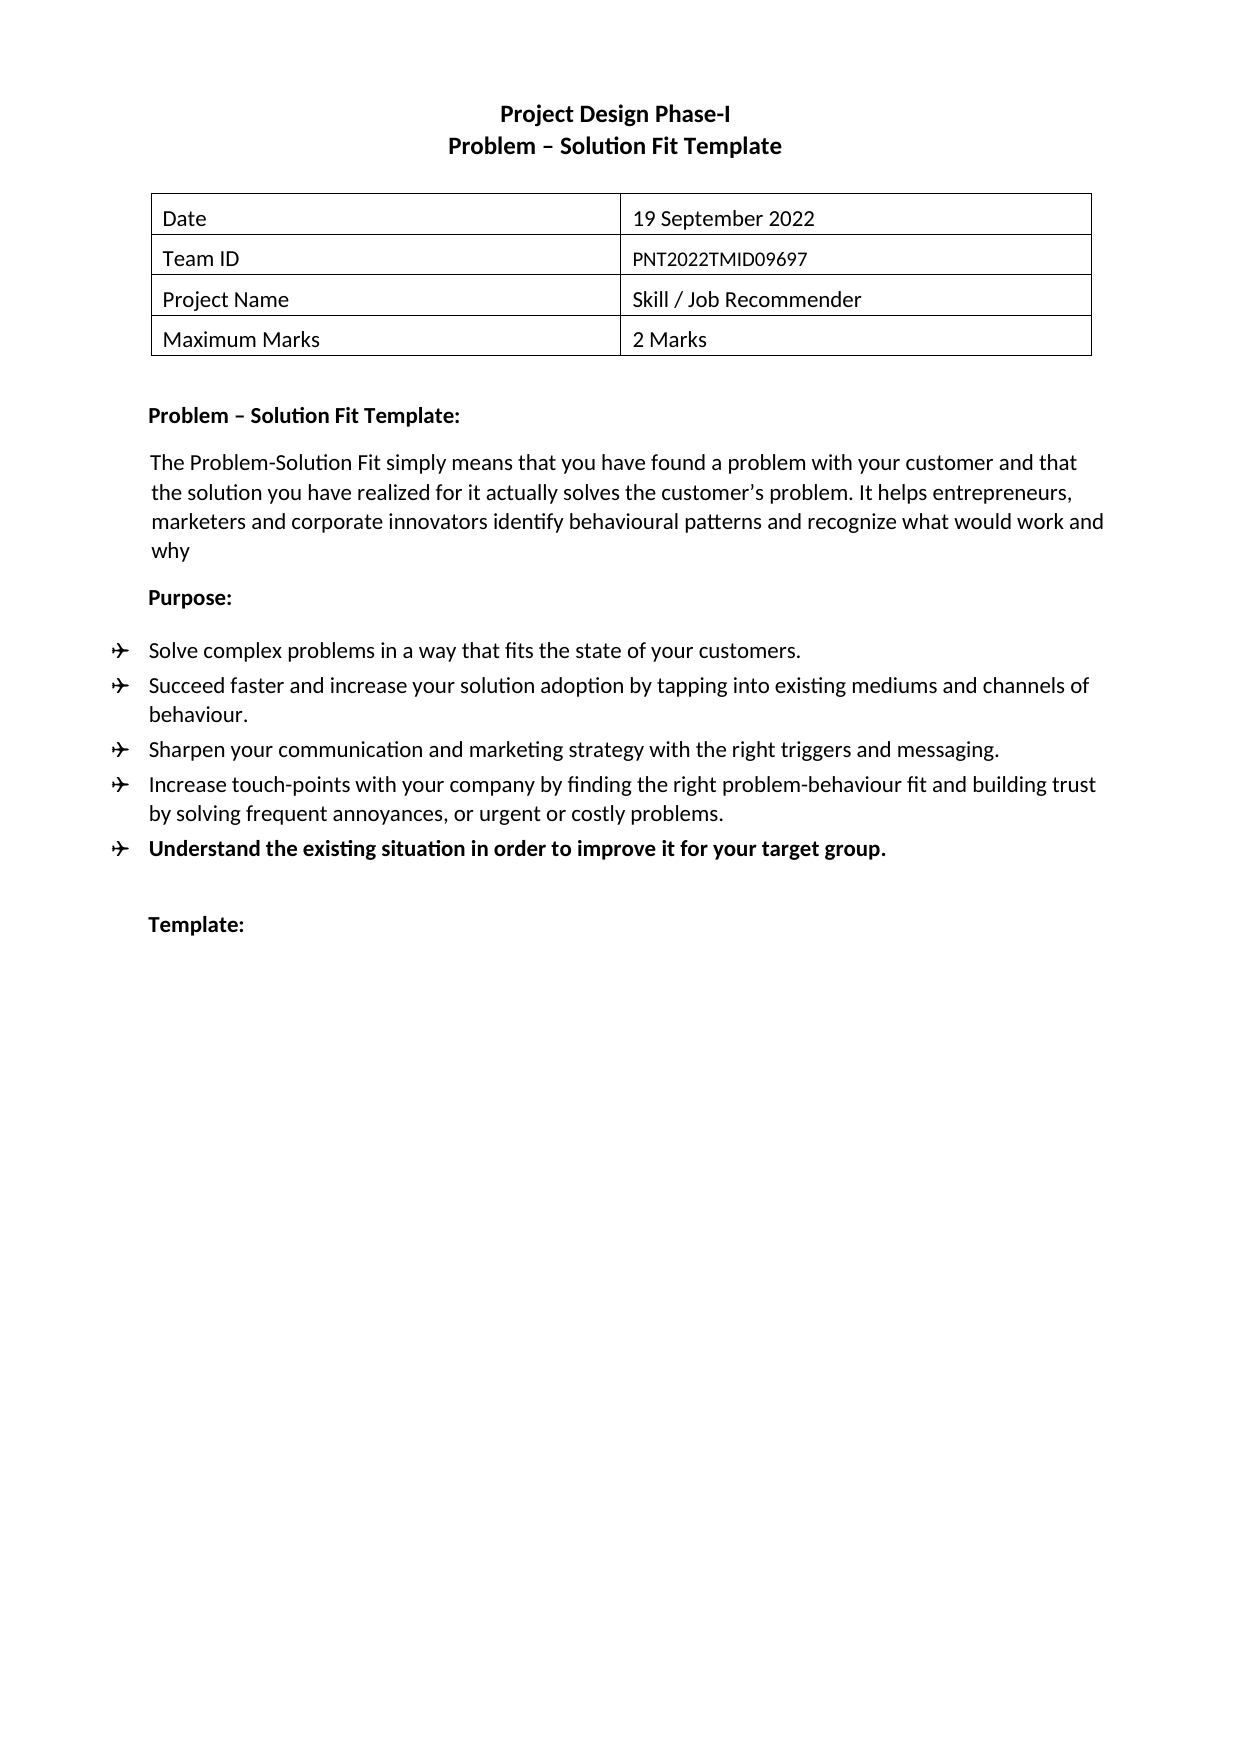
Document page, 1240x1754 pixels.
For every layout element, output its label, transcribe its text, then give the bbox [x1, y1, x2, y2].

list Solve complex problems in a way that fits the state of your customers. [111, 636, 1107, 664]
table_cell Project Name [152, 275, 620, 314]
list Sharpen your communication and marketing strategy with the right triggers and messaging. [111, 735, 1107, 763]
text Purpose: [148, 583, 1107, 611]
table_header 19 September 2022 [621, 194, 1091, 233]
text Problem – Solution Fit Template [149, 130, 1092, 161]
text Problem – Solution Fit Template: [148, 402, 1107, 430]
table_cell Team ID [152, 235, 620, 274]
text The Problem-Solution Fit simply means that you have found a problem with your customer and that the solution you have realized for it actually solves the customer’s problem. It helps entrepreneurs, marketers and corporate innovators identify behavioural patterns and recognize what would work and why [150, 448, 1106, 564]
list Succeed faster and increase your solution adoption by tapping into existing mediums and channels of behaviour. [111, 671, 1107, 728]
list Understand the existing situation in order to improve it for your target group. [111, 834, 1107, 862]
table_cell Maximum Marks [152, 316, 620, 355]
table_header Date [152, 194, 620, 233]
list Increase touch-points with your company by finding the right problem-behaviour fit and building trust by solving frequent annoyances, or urgent or costly problems. [111, 770, 1107, 827]
text Project Design Phase-I [149, 98, 1092, 128]
text Template: [148, 910, 1107, 938]
table_cell PNT2022TMID09697 [621, 235, 1091, 274]
table_cell 2 Marks [621, 316, 1091, 355]
table_cell Skill / Job Recommender [621, 275, 1091, 314]
